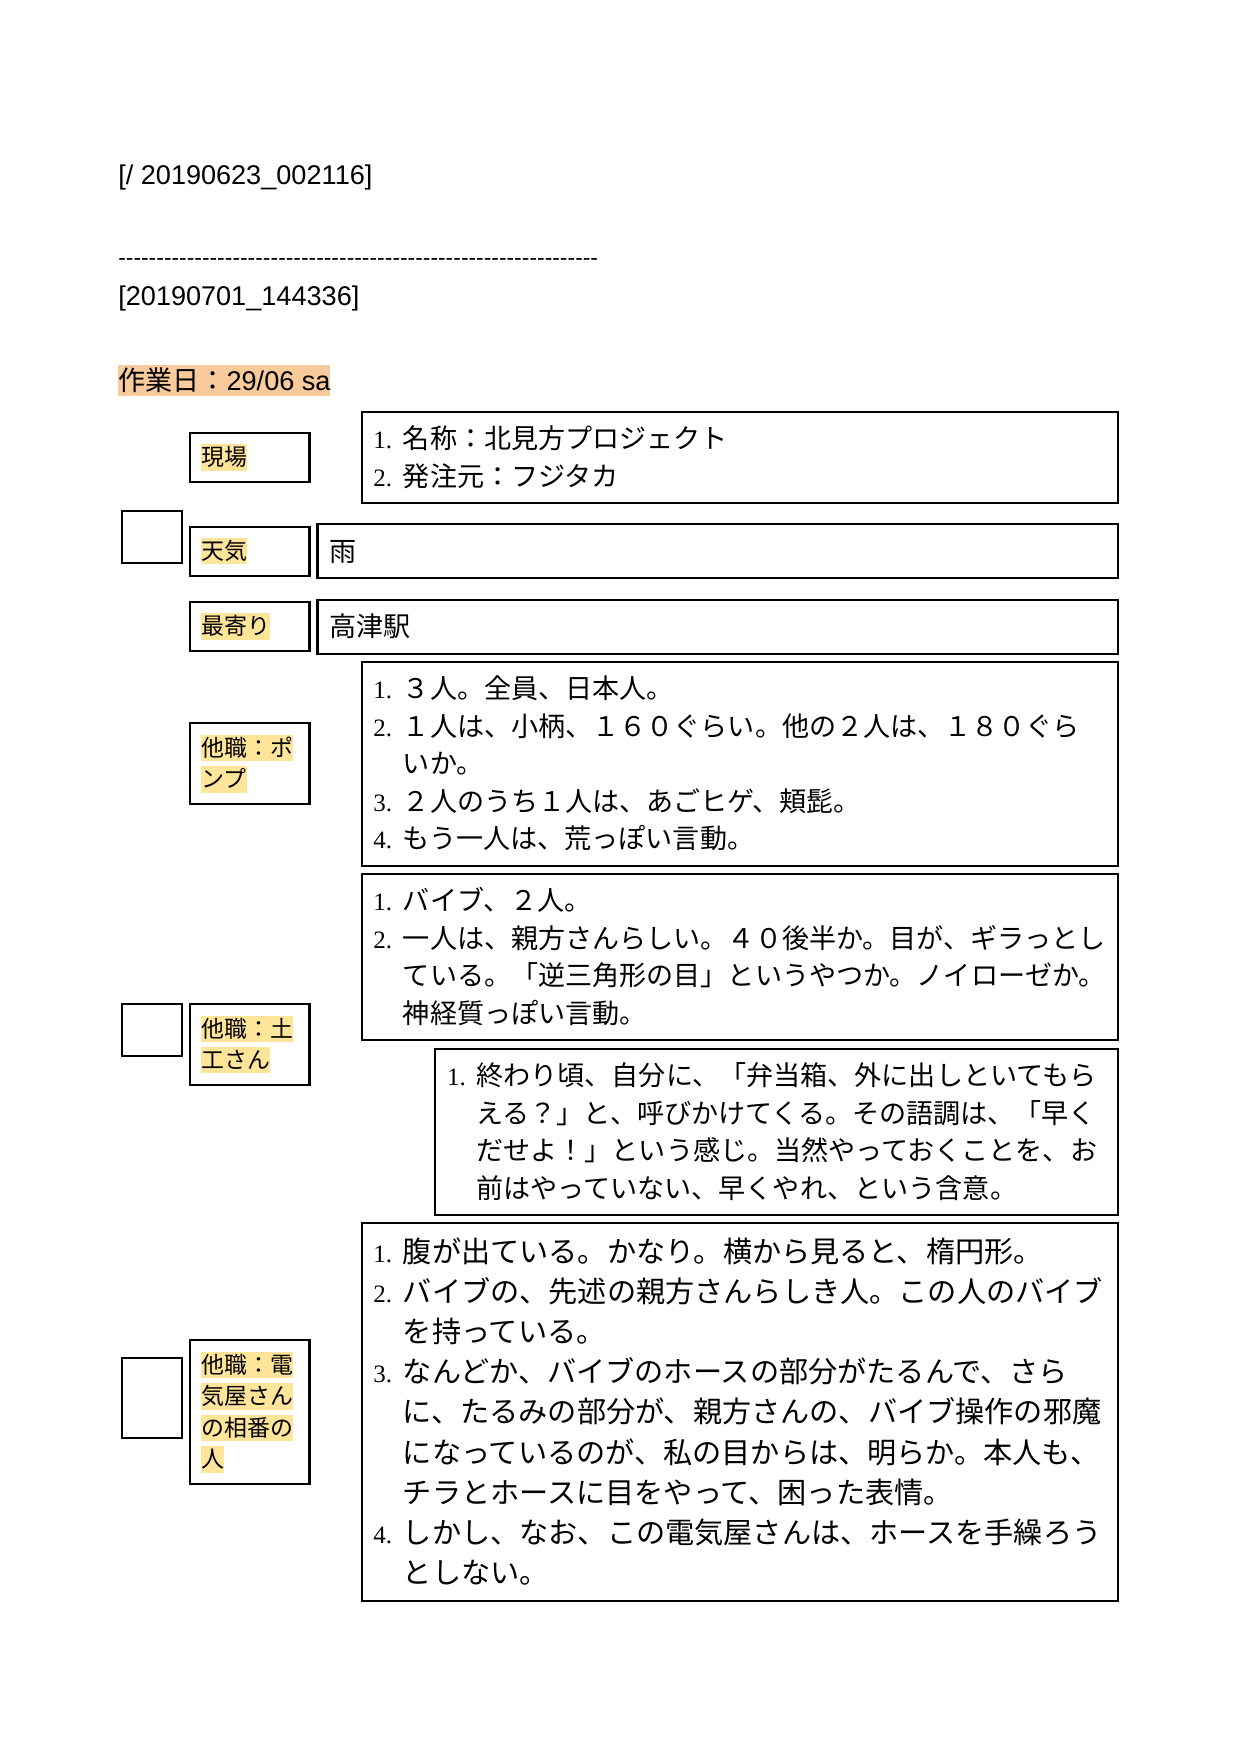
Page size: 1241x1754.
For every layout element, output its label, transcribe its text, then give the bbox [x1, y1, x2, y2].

text 作業日：29/06 sa [118, 364, 1122, 396]
table_header [118, 408, 186, 507]
table_cell 高津駅 [314, 596, 1122, 658]
table_cell [118, 596, 186, 658]
table_cell [118, 1219, 186, 1605]
table_cell 天気 [186, 507, 313, 596]
table_cell ３人。全員、日本人。 １人は、小柄、１６０ぐらい。他の２人は、１８０ぐらいか。 ２人のうち１人は、あごヒゲ、頬髭。 もう一人は、荒っぽい言動。 [314, 658, 1122, 870]
table_cell [118, 507, 186, 596]
table_cell [118, 658, 186, 870]
table_cell 他職：土工さん [186, 870, 313, 1219]
table_cell [118, 870, 186, 1219]
text [/ 20190623_002116] [118, 159, 1122, 191]
table_cell 腹が出ている。かなり。横から見ると、楕円形。 バイブの、先述の親方さんらしき人。この人のバイブを持っている。 なんどか、バイブのホースの部分がたるんで、さらに、たるみの部分が、親方さんの、バイブ操作の邪魔になっているのが、私の目からは、明らか。本人も、チラとホースに目をやって、困った表情。 しかし、なお、この電気屋さんは、ホースを手繰ろうとしない。 [314, 1219, 1122, 1605]
table_cell バイブ、２人。 一人は、親方さんらしい。４０後半か。目が、ギラっとしている。「逆三角形の目」というやつか。ノイローゼか。神経質っぽい言動。 終わり頃、自分に、「弁当箱、外に出しといてもらえる？」と、呼びかけてくる。その語調は、「早くだせよ！」という感じ。当然やっておくことを、お前はやっていない、早くやれ、という含意。 [314, 870, 1122, 1219]
table_cell 他職：ポンプ [186, 658, 313, 870]
table_cell 最寄り [186, 596, 313, 658]
text --------------------------------------------------------------- [118, 244, 1122, 270]
text [20190701_144336] [118, 280, 1122, 311]
table_header 現場 [186, 408, 313, 507]
table_header 名称：北見方プロジェクト 発注元：フジタカ [314, 408, 1122, 507]
table_cell 他職：電気屋さんの相番の人 [186, 1219, 313, 1605]
table_cell 雨 [314, 507, 1122, 596]
